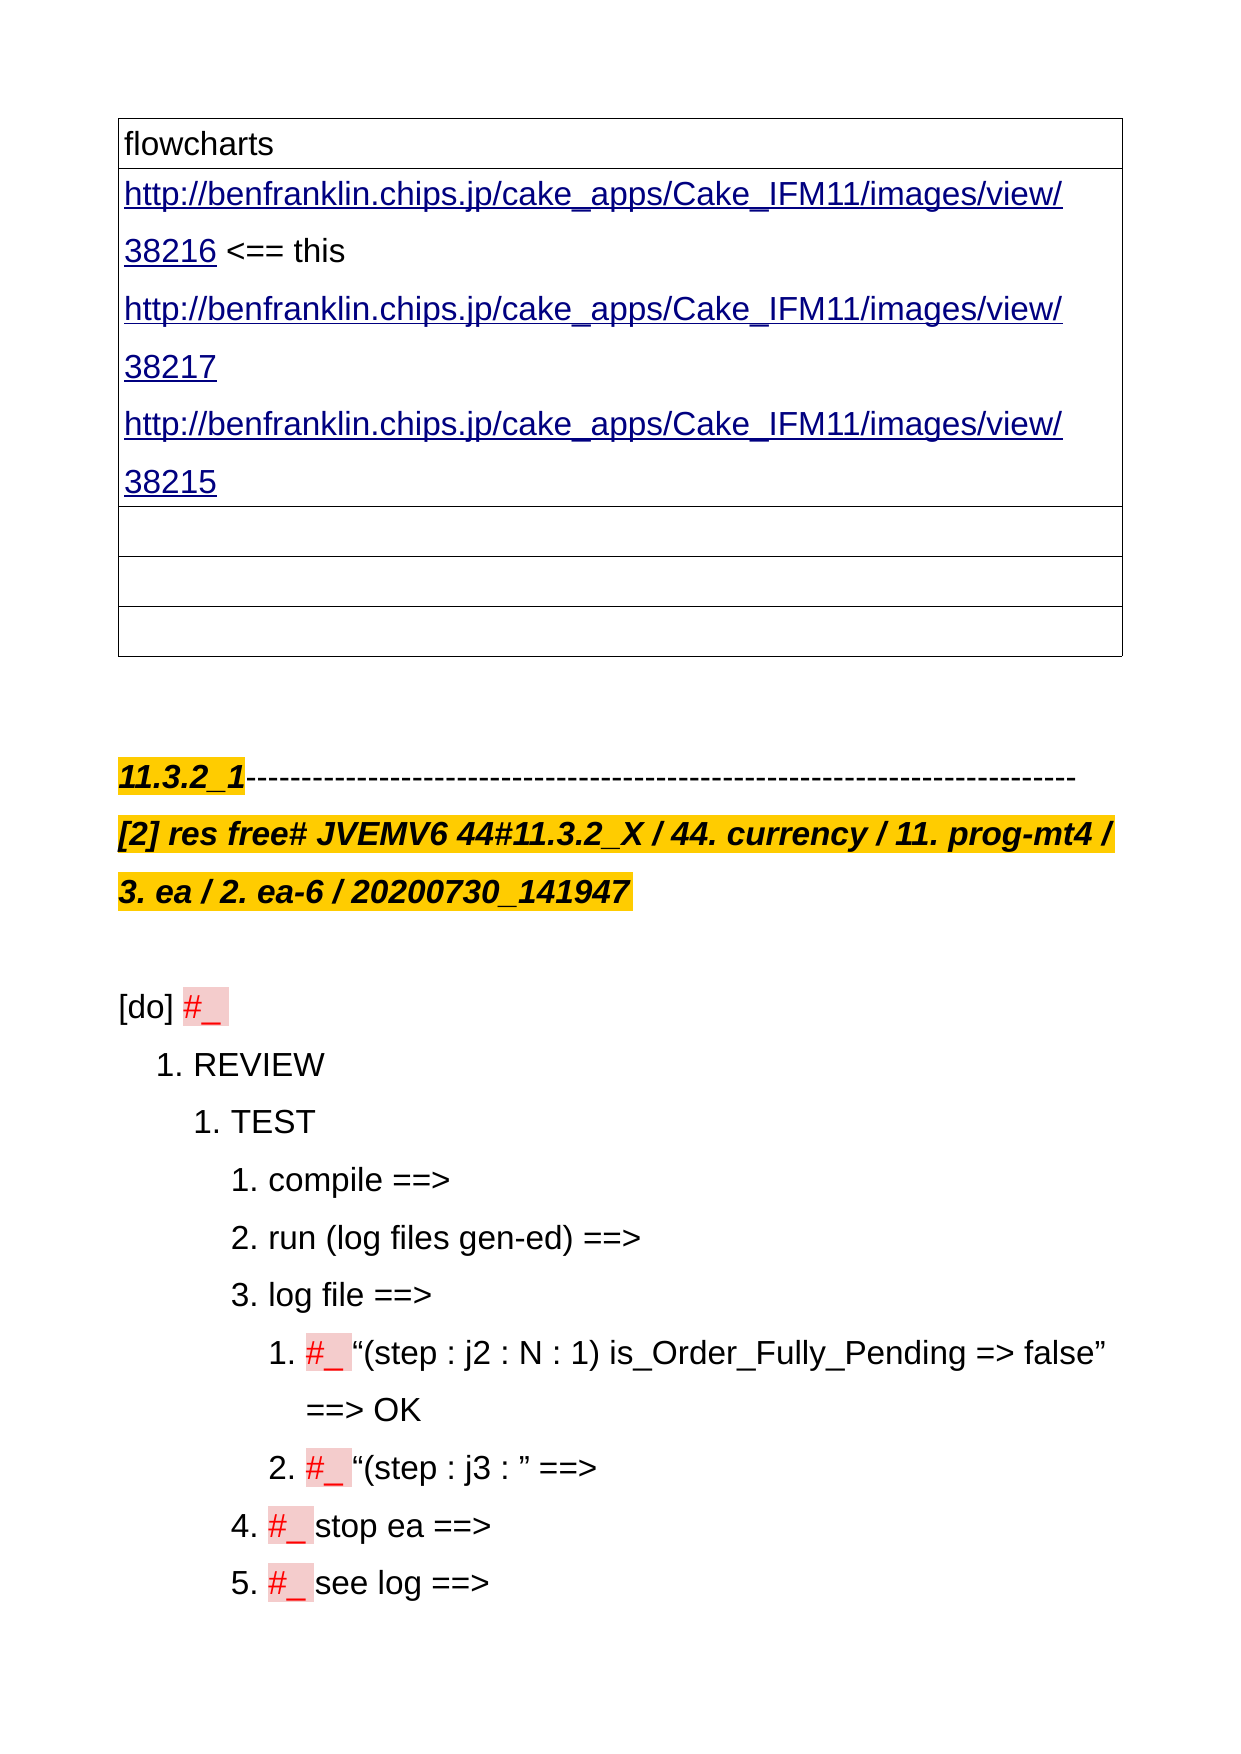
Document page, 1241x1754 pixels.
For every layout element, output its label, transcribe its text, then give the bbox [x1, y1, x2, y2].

list #_ “(step : j3 : ” ==> [268, 1448, 1122, 1487]
list #_ see log ==> [231, 1563, 1122, 1602]
table_cell [119, 607, 1122, 656]
text [do] #_ [118, 987, 1122, 1026]
list log file ==> [231, 1275, 1122, 1314]
table_cell flowcharts [119, 119, 1122, 168]
list TEST [193, 1102, 1122, 1141]
table_cell http://benfranklin.chips.jp/cake_apps/Cake_IFM11/images/view/38216 <== this http://benfranklin.chips.jp/cake_apps/Cake_IFM11/images/view/38217 http://benfranklin.chips.jp/cake_apps/Cake_IFM11/images/view/38215 [119, 169, 1122, 506]
table_cell [119, 507, 1122, 556]
text 11.3.2_1--------------------------------------------------------------------------- [118, 757, 1122, 795]
list REVIEW [156, 1045, 1122, 1083]
table_cell [119, 557, 1122, 606]
list #_ “(step : j2 : N : 1) is_Order_Fully_Pending => false” ==> OK [268, 1333, 1122, 1429]
list #_ stop ea ==> [231, 1506, 1122, 1544]
list run (log files gen-ed) ==> [231, 1218, 1122, 1256]
text [2] res free# JVEMV6 44#11.3.2_X / 44. currency / 11. prog-mt4 / 3. ea / 2. ea-6 / 20200730_141947 [118, 814, 1122, 911]
list compile ==> [231, 1160, 1122, 1198]
